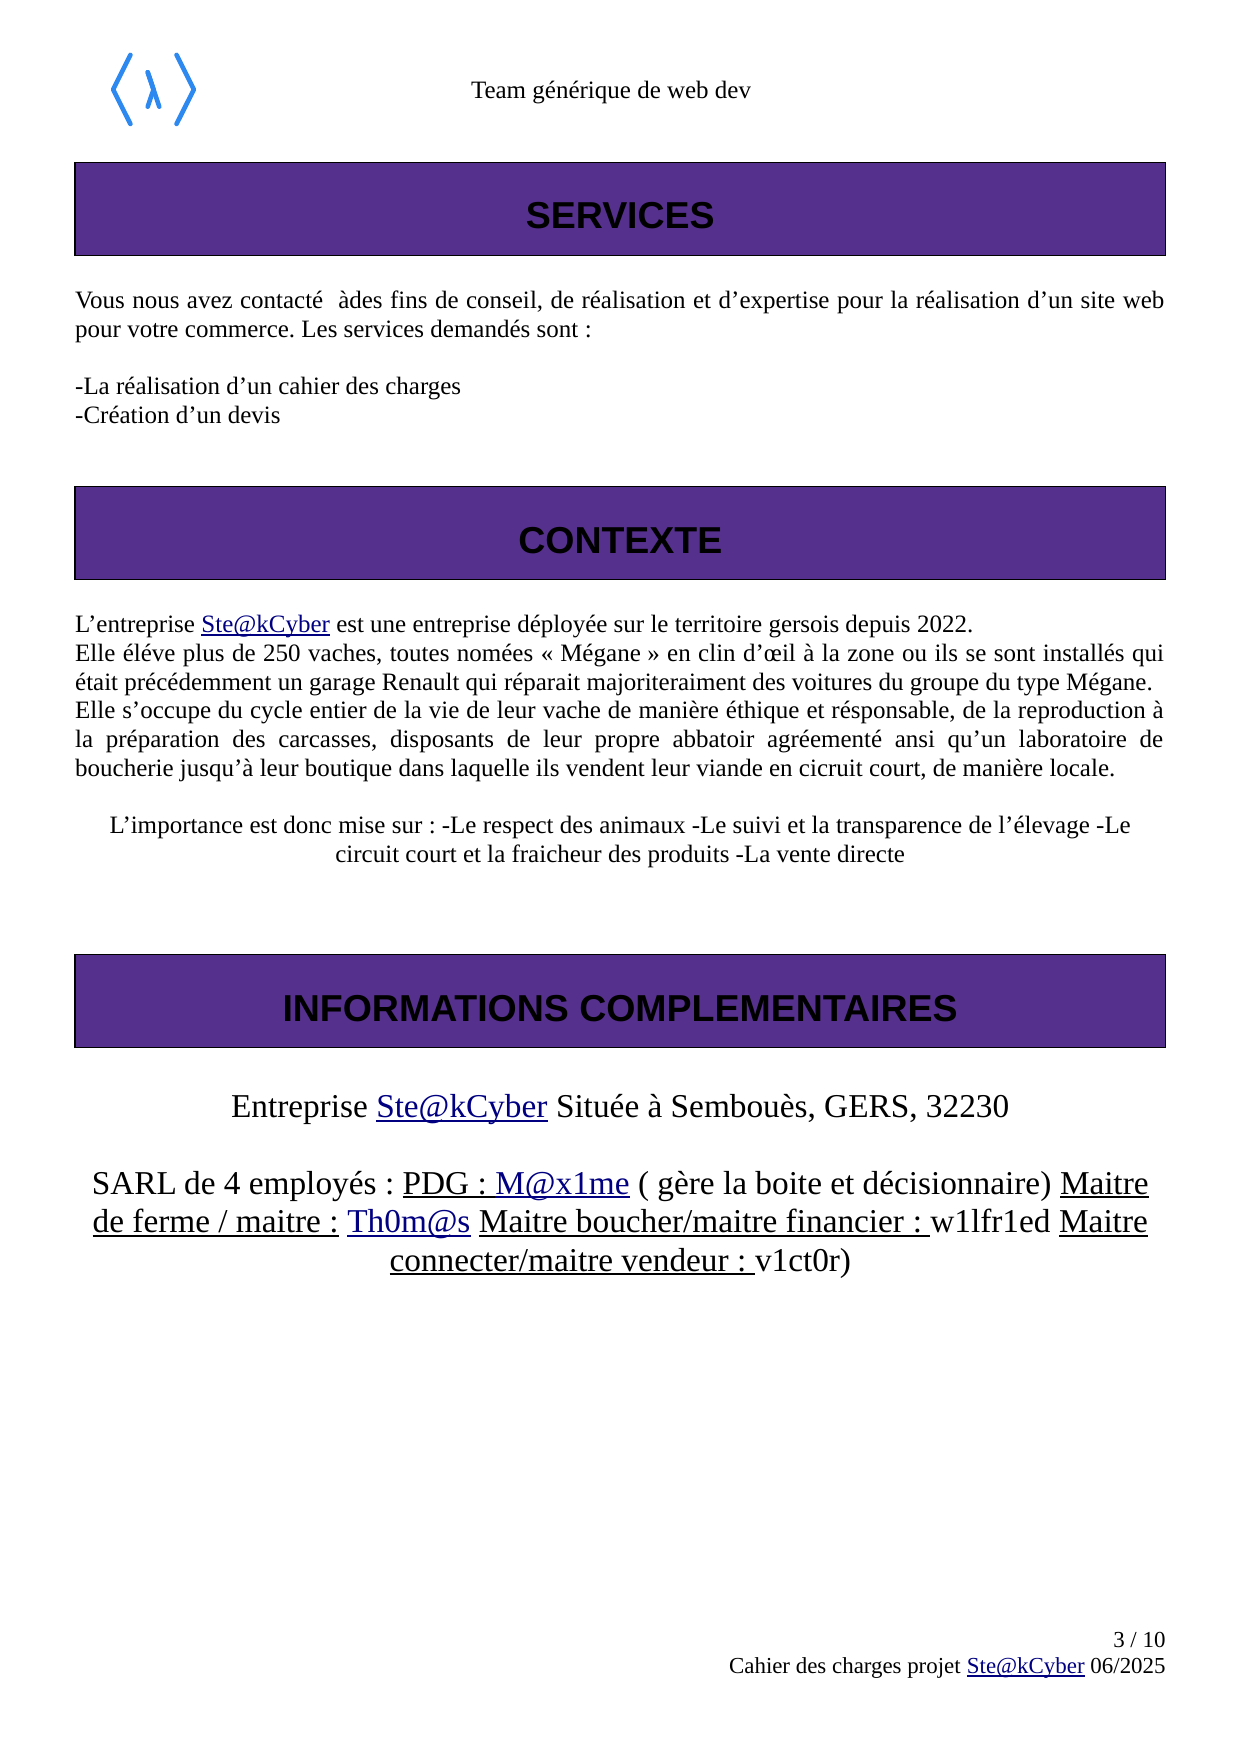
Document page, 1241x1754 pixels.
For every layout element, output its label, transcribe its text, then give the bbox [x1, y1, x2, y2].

text Vous nous avez contacté àdes fins de conseil, de réalisation et d’expertise pour la réalisation d’un site web pour votre commerce. Les services demandés sont : [75, 285, 1165, 342]
text L’entreprise Ste@kCyber est une entreprise déployée sur le territoire gersois depuis 2022. [75, 609, 1165, 638]
table_header INFORMATIONS COMPLEMENTAIRES [76, 955, 1165, 1047]
table_header CONTEXTE [76, 487, 1165, 579]
text -Création d’un devis [75, 400, 1165, 429]
text SARL de 4 employés : PDG : M@x1me ( gère la boite et décisionnaire) Maitre de ferme / maitre : Th0m@s Maitre boucher/maitre financier : w1lfr1ed Maitre connecter/maitre vendeur : v1ct0r) [75, 1163, 1165, 1278]
table_header SERVICES [76, 163, 1165, 255]
text Elle éléve plus de 250 vaches, toutes nomées « Mégane » en clin d’œil à la zone ou ils se sont installés qui était précédemment un garage Renault qui réparait majoriteraiment des voitures du groupe du type Mégane. [75, 638, 1165, 695]
text Entreprise Ste@kCyber Située à Sembouès, GERS, 32230 [75, 1087, 1165, 1125]
text -La réalisation d’un cahier des charges [75, 371, 1165, 400]
text L’importance est donc mise sur : -Le respect des animaux -Le suivi et la transparence de l’élevage -Le circuit court et la fraicheur des produits -La vente directe [75, 810, 1165, 868]
text Elle s’occupe du cycle entier de la vie de leur vache de manière éthique et résponsable, de la reproduction à la préparation des carcasses, disposants de leur propre abbatoir agréementé ansi qu’un laboratoire de boucherie jusqu’à leur boutique dans laquelle ils vendent leur viande en cicruit court, de manière locale. [75, 695, 1165, 782]
